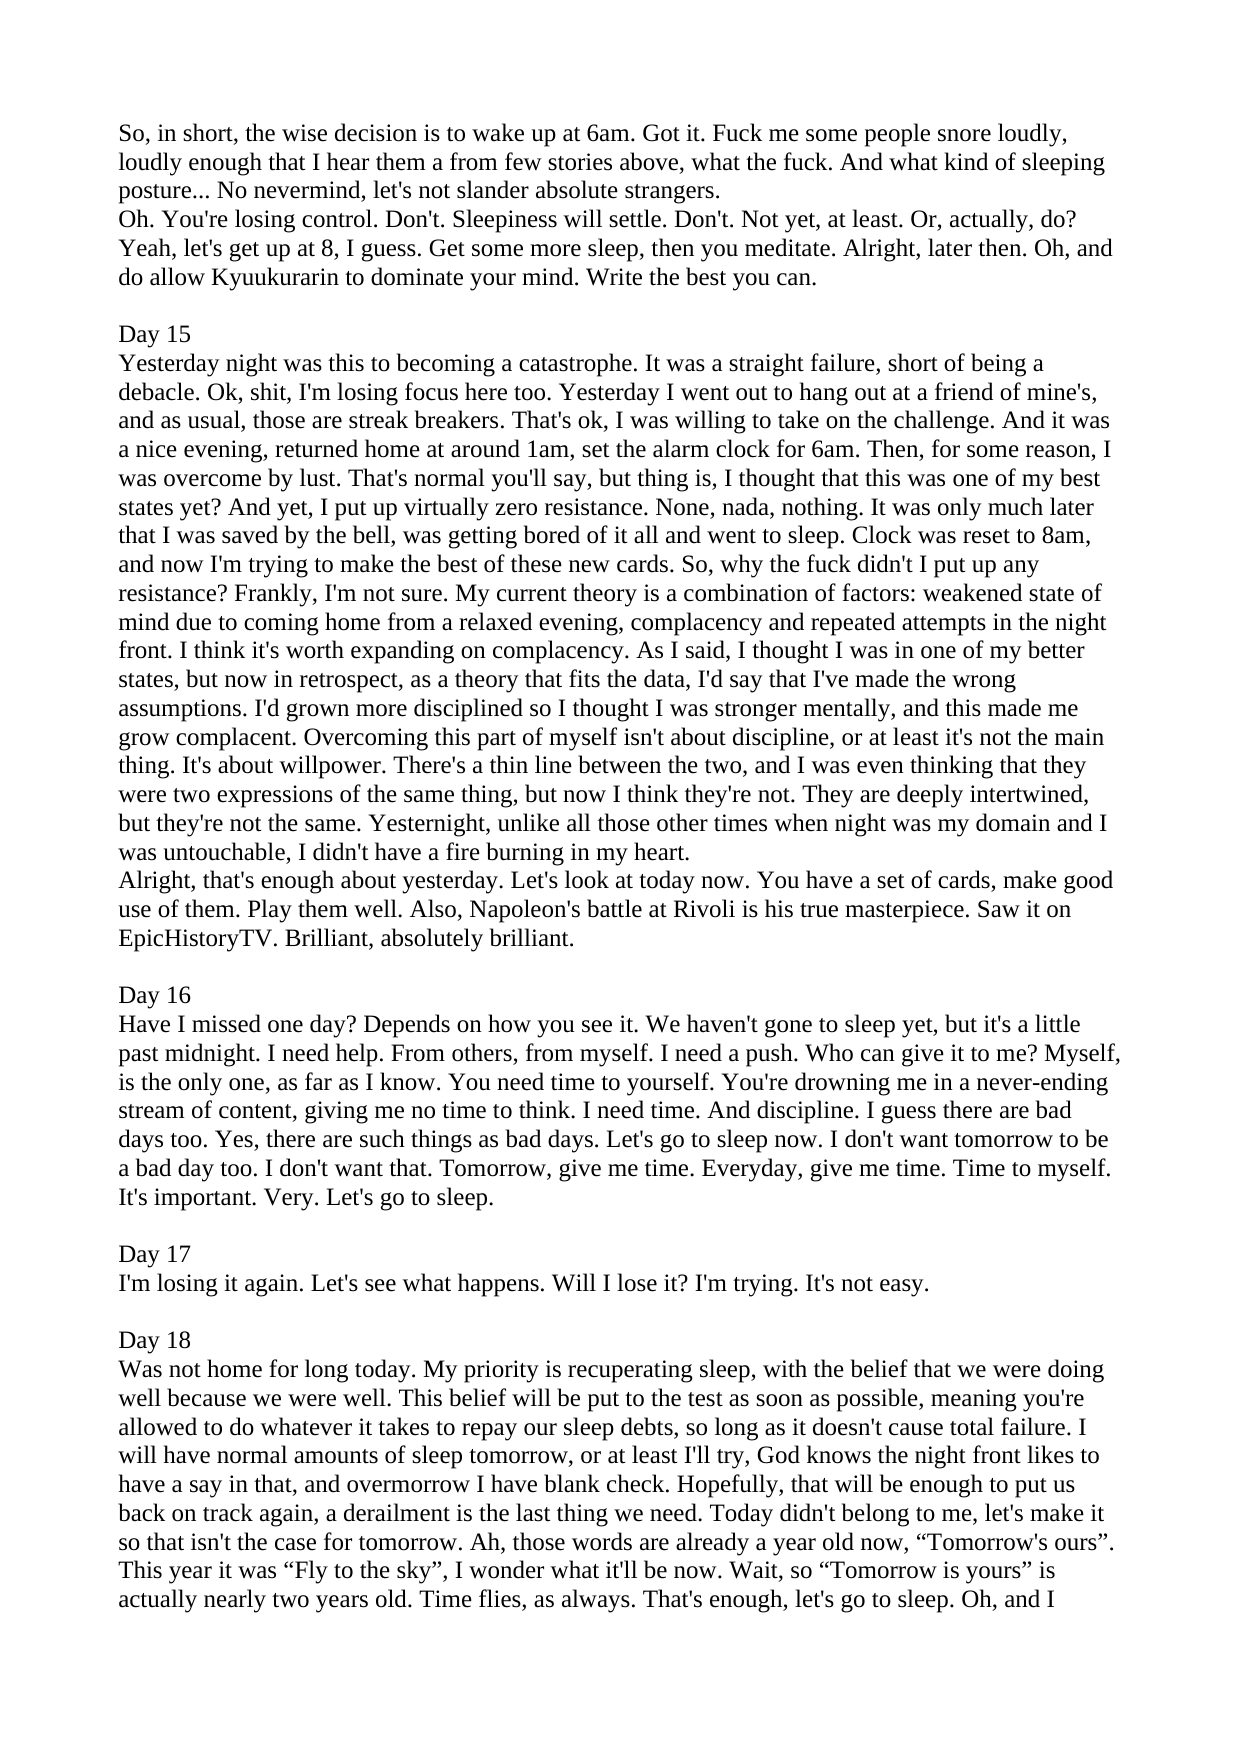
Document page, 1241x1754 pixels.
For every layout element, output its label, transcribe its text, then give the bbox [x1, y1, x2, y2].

text Yesterday night was this to becoming a catastrophe. It was a straight failure, short of being a debacle. Ok, shit, I'm losing focus here too. Yesterday I went out to hang out at a friend of mine's, and as usual, those are streak breakers. That's ok, I was willing to take on the challenge. And it was a nice evening, returned home at around 1am, set the alarm clock for 6am. Then, for some reason, I was overcome by lust. That's normal you'll say, but thing is, I thought that this was one of my best states yet? And yet, I put up virtually zero resistance. None, nada, nothing. It was only much later that I was saved by the bell, was getting bored of it all and went to sleep. Clock was reset to 8am, and now I'm trying to make the best of these new cards. So, why the fuck didn't I put up any resistance? Frankly, I'm not sure. My current theory is a combination of factors: weakened state of mind due to coming home from a relaxed evening, complacency and repeated attempts in the night front. I think it's worth expanding on complacency. As I said, I thought I was in one of my better states, but now in retrospect, as a theory that fits the data, I'd say that I've made the wrong assumptions. I'd grown more disciplined so I thought I was stronger mentally, and this made me grow complacent. Overcoming this part of myself isn't about discipline, or at least it's not the main thing. It's about willpower. There's a thin line between the two, and I was even thinking that they were two expressions of the same thing, but now I think they're not. They are deeply intertwined, but they're not the same. Yesternight, unlike all those other times when night was my domain and I was untouchable, I didn't have a fire burning in my heart. [118, 348, 1122, 866]
text Day 18 [118, 1326, 1122, 1354]
text Day 15 [118, 319, 1122, 348]
text So, in short, the wise decision is to wake up at 6am. Got it. Fuck me some people snore loudly, loudly enough that I hear them a from few stories above, what the fuck. And what kind of sleeping posture... No nevermind, let's not slander absolute strangers. [118, 118, 1122, 204]
text Day 17 [118, 1239, 1122, 1268]
text Was not home for long today. My priority is recuperating sleep, with the belief that we were doing well because we were well. This belief will be put to the test as soon as possible, meaning you're allowed to do whatever it takes to repay our sleep debts, so long as it doesn't cause total failure. I will have normal amounts of sleep tomorrow, or at least I'll try, God knows the night front likes to have a say in that, and overmorrow I have blank check. Hopefully, that will be enough to put us back on track again, a derailment is the last thing we need. Today didn't belong to me, let's make it so that isn't the case for tomorrow. Ah, those words are already a year old now, “Tomorrow's ours”. This year it was “Fly to the sky”, I wonder what it'll be now. Wait, so “Tomorrow is yours” is actually nearly two years old. Time flies, as always. That's enough, let's go to sleep. Oh, and I [118, 1354, 1122, 1613]
text Alright, that's enough about yesterday. Let's look at today now. You have a set of cards, make good use of them. Play them well. Also, Napoleon's battle at Rivoli is his true masterpiece. Saw it on EpicHistoryTV. Brilliant, absolutely brilliant. [118, 866, 1122, 952]
text I'm losing it again. Let's see what happens. Will I lose it? I'm trying. It's not easy. [118, 1268, 1122, 1297]
text Oh. You're losing control. Don't. Sleepiness will settle. Don't. Not yet, at least. Or, actually, do? Yeah, let's get up at 8, I guess. Get some more sleep, then you meditate. Alright, later then. Oh, and do allow Kyuukurarin to dominate your mind. Write the best you can. [118, 204, 1122, 291]
text Day 16 [118, 981, 1122, 1009]
text Have I missed one day? Depends on how you see it. We haven't gone to sleep yet, but it's a little past midnight. I need help. From others, from myself. I need a push. Who can give it to me? Myself, is the only one, as far as I know. You need time to yourself. You're drowning me in a never-ending stream of content, giving me no time to think. I need time. And discipline. I guess there are bad days too. Yes, there are such things as bad days. Let's go to sleep now. I don't want tomorrow to be a bad day too. I don't want that. Tomorrow, give me time. Everyday, give me time. Time to myself. It's important. Very. Let's go to sleep. [118, 1009, 1122, 1211]
